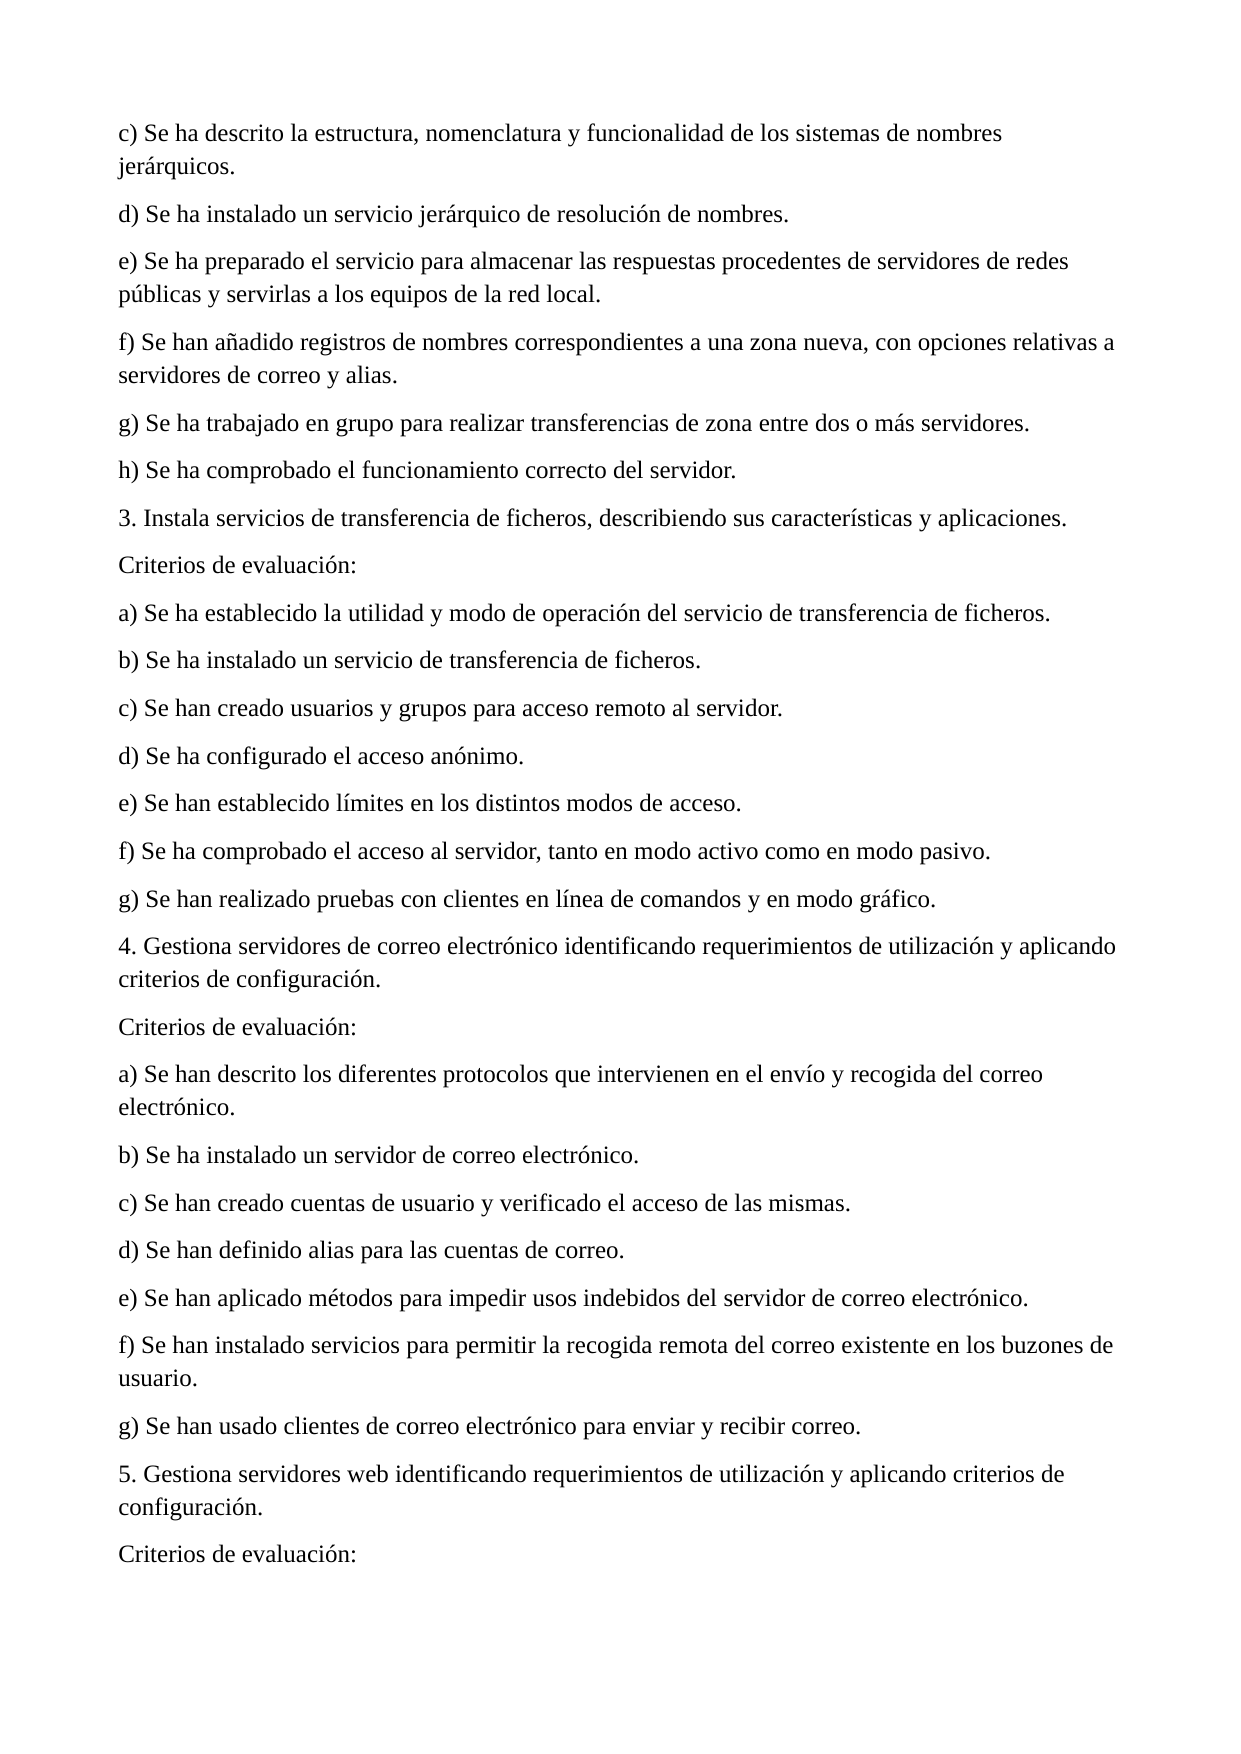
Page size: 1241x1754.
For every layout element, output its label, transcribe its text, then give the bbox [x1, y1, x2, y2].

text h) Se ha comprobado el funcionamiento correcto del servidor. [118, 455, 1122, 484]
text d) Se ha configurado el acceso anónimo. [118, 741, 1122, 769]
text 3. Instala servicios de transferencia de ficheros, describiendo sus características y aplicaciones. [118, 503, 1122, 532]
text a) Se han descrito los diferentes protocolos que intervienen en el envío y recogida del correo electrónico. [118, 1059, 1122, 1121]
text f) Se han añadido registros de nombres correspondientes a una zona nueva, con opciones relativas a servidores de correo y alias. [118, 327, 1122, 389]
text e) Se han establecido límites en los distintos modos de acceso. [118, 788, 1122, 817]
text Criterios de evaluación: [118, 1012, 1122, 1041]
text f) Se ha comprobado el acceso al servidor, tanto en modo activo como en modo pasivo. [118, 836, 1122, 865]
text b) Se ha instalado un servicio de transferencia de ficheros. [118, 646, 1122, 674]
text 5. Gestiona servidores web identificando requerimientos de utilización y aplicando criterios de configuración. [118, 1459, 1122, 1521]
text Criterios de evaluación: [118, 550, 1122, 579]
text f) Se han instalado servicios para permitir la recogida remota del correo existente en los buzones de usuario. [118, 1331, 1122, 1392]
text g) Se han usado clientes de correo electrónico para enviar y recibir correo. [118, 1411, 1122, 1440]
text e) Se ha preparado el servicio para almacenar las respuestas procedentes de servidores de redes públicas y servirlas a los equipos de la red local. [118, 246, 1122, 308]
text g) Se han realizado pruebas con clientes en línea de comandos y en modo gráfico. [118, 884, 1122, 912]
text c) Se ha descrito la estructura, nomenclatura y funcionalidad de los sistemas de nombres jerárquicos. [118, 118, 1122, 180]
text g) Se ha trabajado en grupo para realizar transferencias de zona entre dos o más servidores. [118, 408, 1122, 436]
text 4. Gestiona servidores de correo electrónico identificando requerimientos de utilización y aplicando criterios de configuración. [118, 931, 1122, 993]
text d) Se ha instalado un servicio jerárquico de resolución de nombres. [118, 199, 1122, 227]
text c) Se han creado cuentas de usuario y verificado el acceso de las mismas. [118, 1188, 1122, 1216]
text b) Se ha instalado un servidor de correo electrónico. [118, 1140, 1122, 1169]
text a) Se ha establecido la utilidad y modo de operación del servicio de transferencia de ficheros. [118, 598, 1122, 627]
text e) Se han aplicado métodos para impedir usos indebidos del servidor de correo electrónico. [118, 1283, 1122, 1312]
text d) Se han definido alias para las cuentas de correo. [118, 1235, 1122, 1264]
text Criterios de evaluación: [118, 1539, 1122, 1568]
text c) Se han creado usuarios y grupos para acceso remoto al servidor. [118, 693, 1122, 722]
